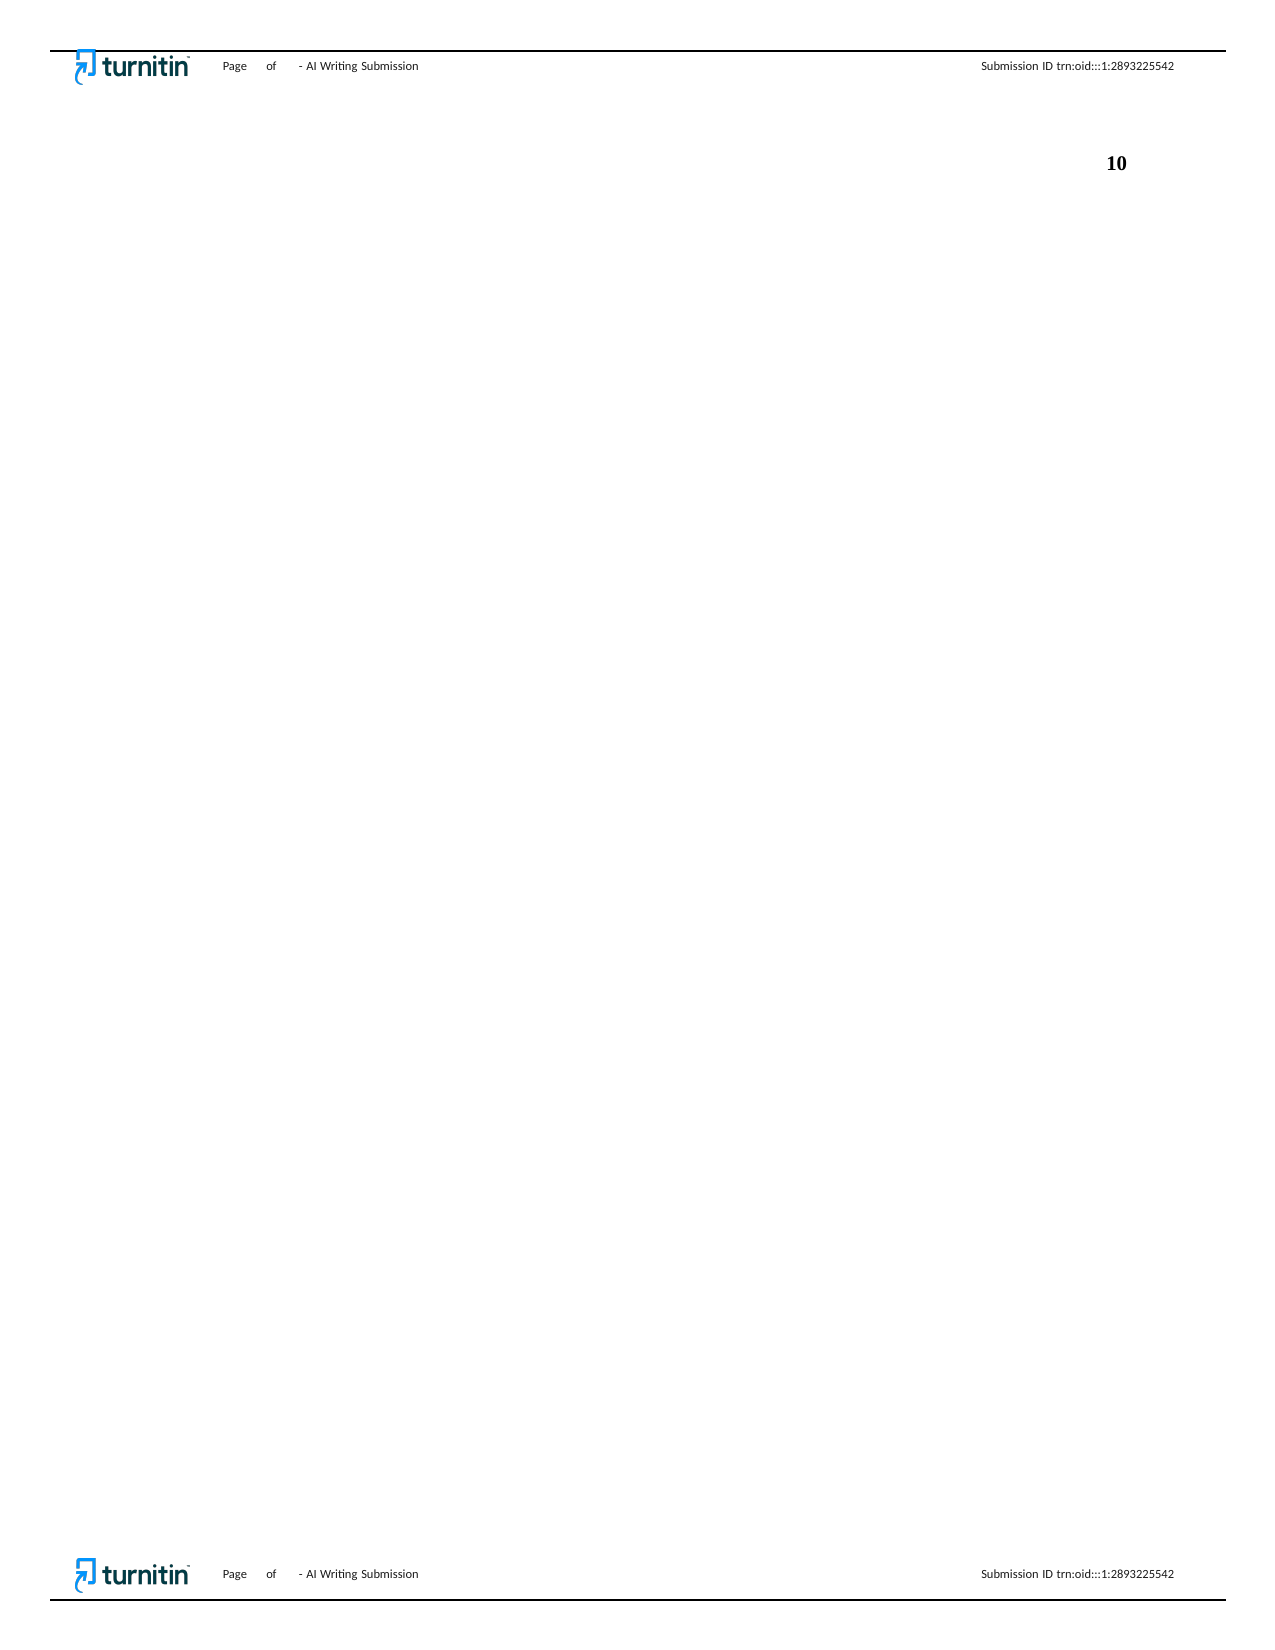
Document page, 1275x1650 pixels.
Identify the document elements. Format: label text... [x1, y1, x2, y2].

text 10 [150, 151, 1127, 175]
